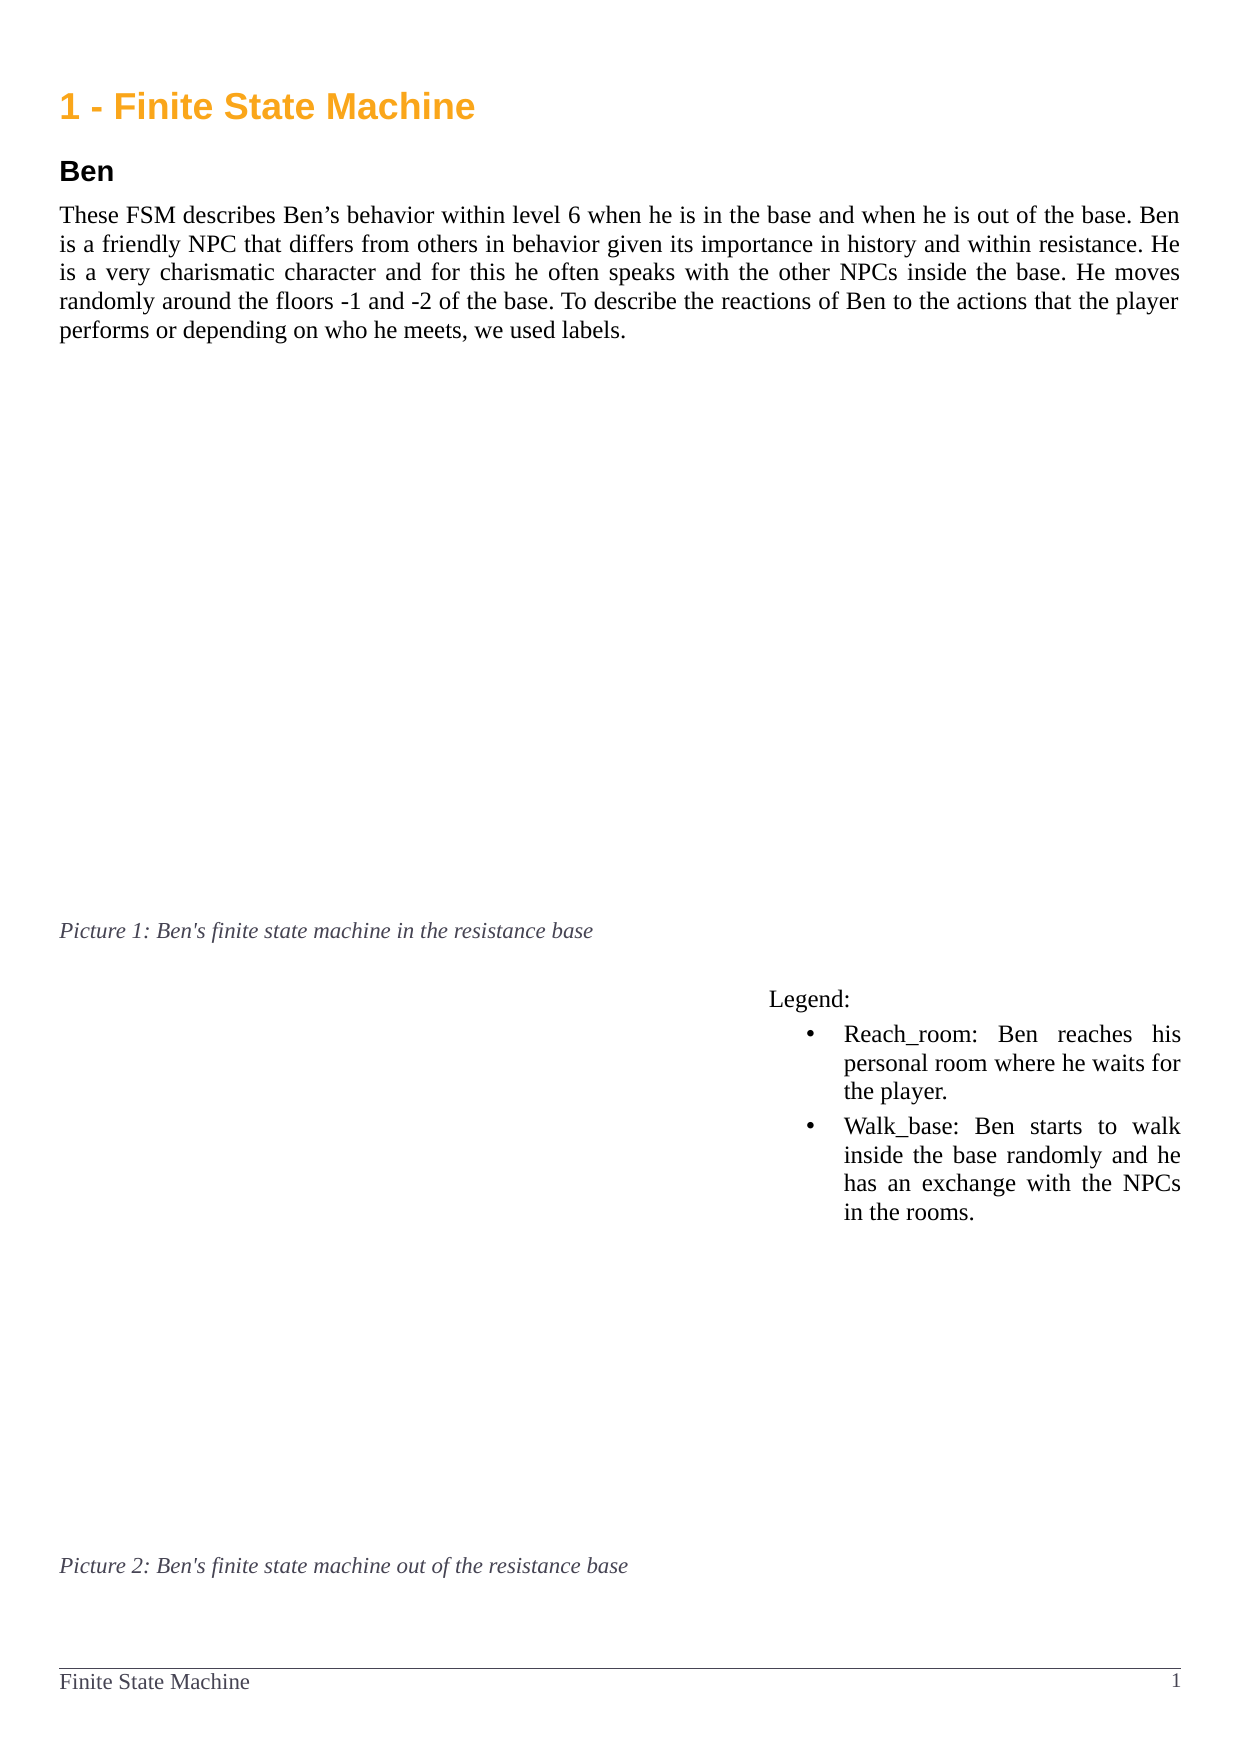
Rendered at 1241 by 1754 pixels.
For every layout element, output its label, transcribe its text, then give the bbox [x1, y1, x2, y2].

list Walk_base: Ben starts to walk inside the base randomly and he has an exchange with the NPCs in the rooms. [768, 1111, 1181, 1226]
subtitle Finite State Machine [59, 84, 1181, 127]
text Picture 1: Ben's finite state machine in the resistance base [59, 362, 1045, 943]
text These FSM describes Ben’s behavior within level 6 when he is in the base and when he is out of the base. Ben is a friendly NPC that differs from others in behavior given its importance in history and within resistance. He is a very charismatic character and for this he often speaks with the other NPCs inside the base. He moves randomly around the floors -1 and -2 of the base. To describe the reactions of Ben to the actions that the player performs or depending on who he meets, we used labels. [59, 200, 1181, 344]
subtitle Ben [59, 154, 1181, 187]
list Reach_room: Ben reaches his personal room where he waits for the player. [768, 1019, 1181, 1105]
text Picture 2: Ben's finite state machine out of the resistance base [59, 997, 768, 1578]
text Legend: [59, 984, 1181, 1013]
